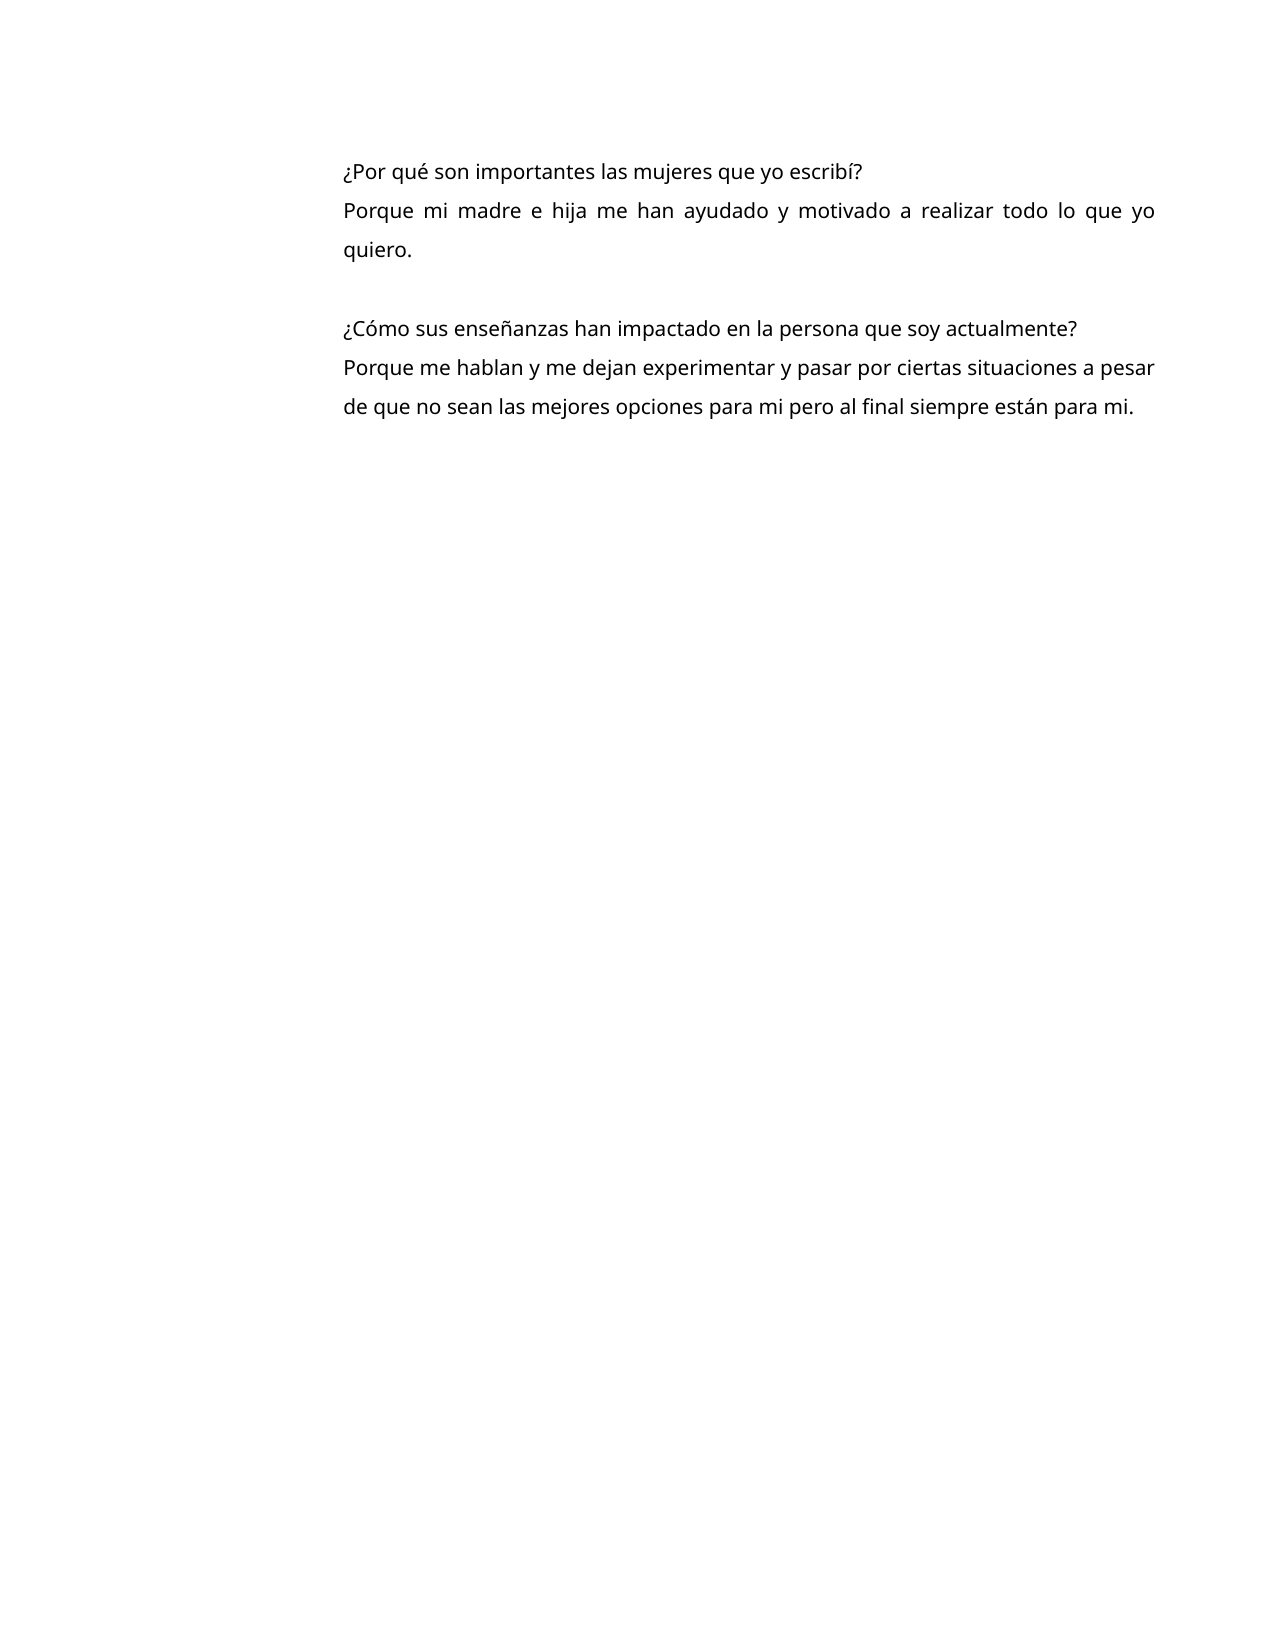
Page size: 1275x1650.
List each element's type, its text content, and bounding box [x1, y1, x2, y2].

text ¿Cómo sus enseñanzas han impactado en la persona que soy actualmente? [343, 314, 1157, 342]
text Porque mi madre e hija me han ayudado y motivado a realizar todo lo que yo quiero. [343, 196, 1157, 264]
text Porque me hablan y me dejan experimentar y pasar por ciertas situaciones a pesar de que no sean las mejores opciones para mi pero al final siempre están para mi. [343, 353, 1157, 421]
text ¿Por qué son importantes las mujeres que yo escribí? [343, 157, 1157, 186]
